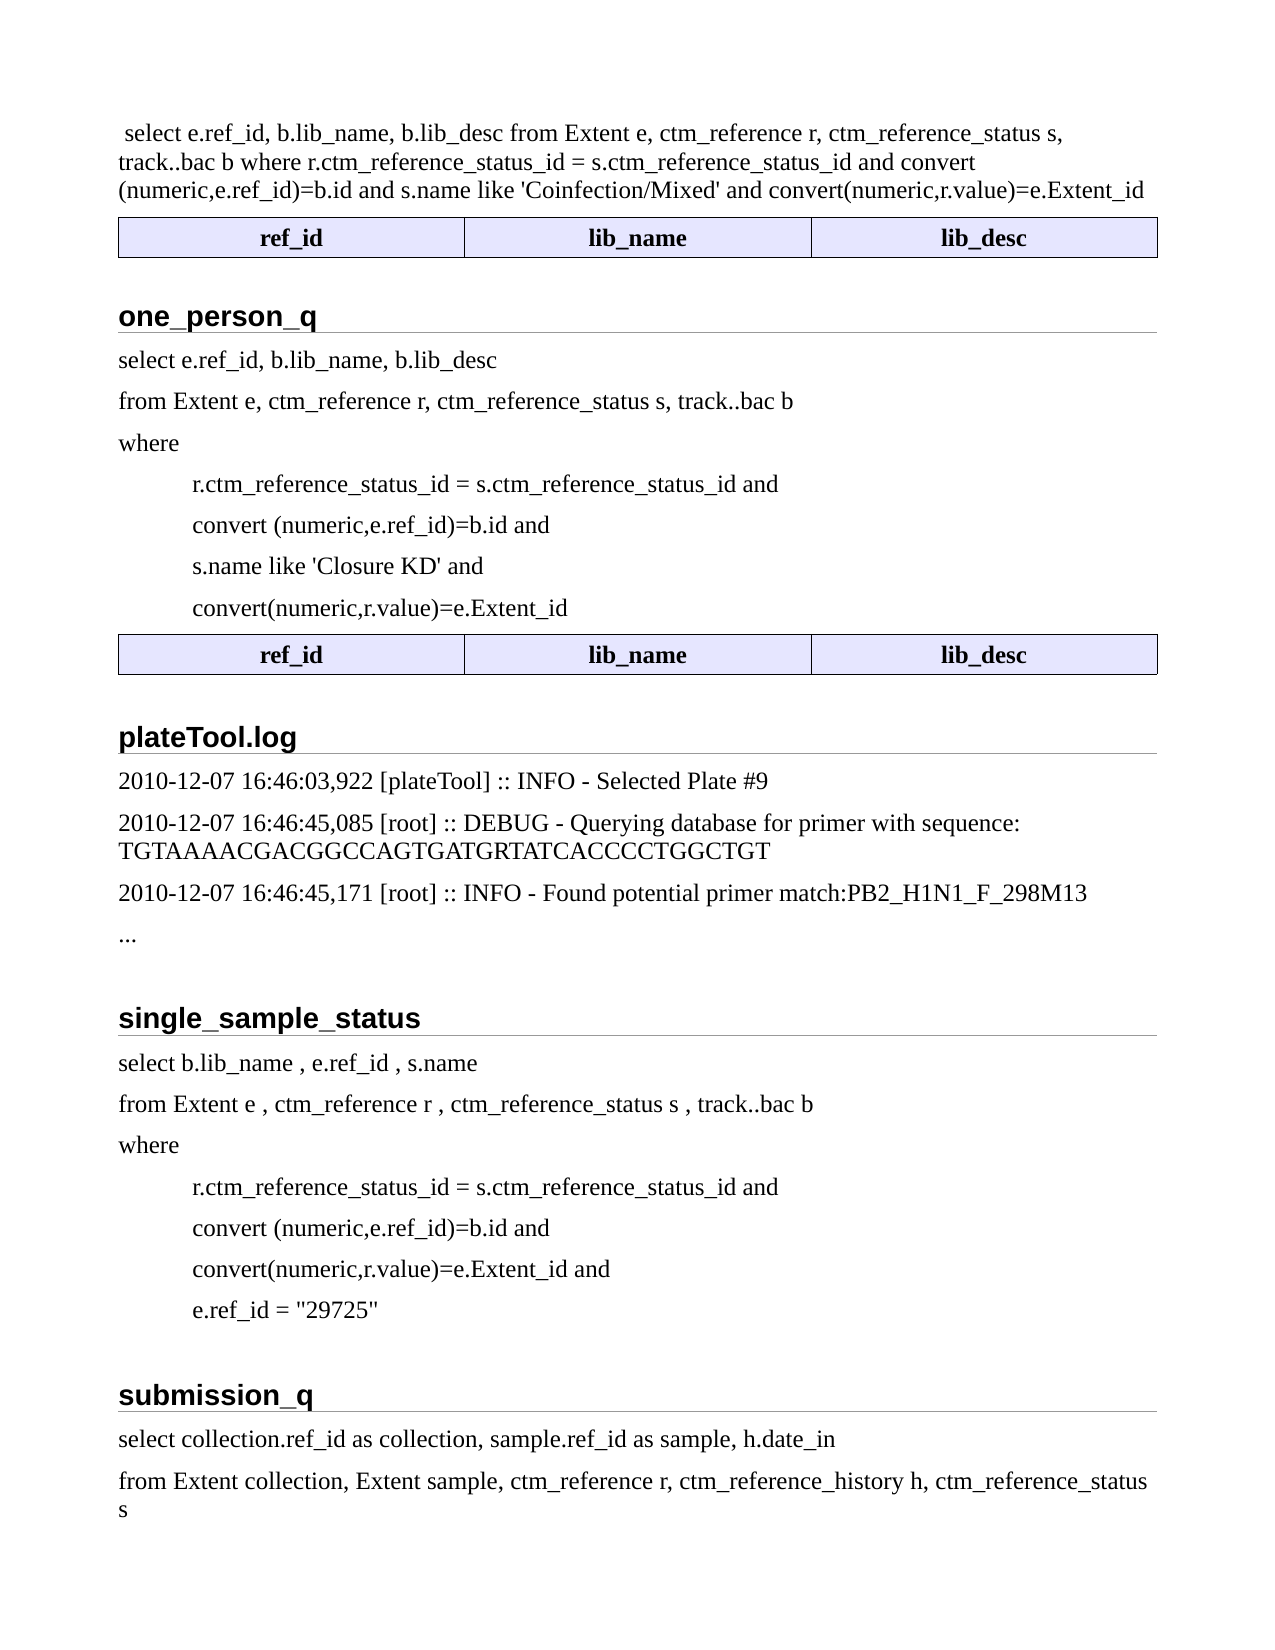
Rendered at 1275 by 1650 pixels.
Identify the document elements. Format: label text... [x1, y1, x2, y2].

table_header lib_desc [812, 218, 1157, 257]
text 2010-12-07 16:46:03,922 [plateTool] :: INFO - Selected Plate #9 [118, 766, 1157, 795]
table_header ref_id [119, 635, 464, 674]
text convert(numeric,r.value)=e.Extent_id [118, 593, 1157, 621]
text convert (numeric,e.ref_id)=b.id and [118, 510, 1157, 539]
subtitle single_sample_status [118, 1001, 1157, 1035]
text from Extent e, ctm_reference r, ctm_reference_status s, track..bac b [118, 386, 1157, 415]
text ... [118, 919, 1157, 948]
text convert (numeric,e.ref_id)=b.id and [118, 1213, 1157, 1242]
subtitle submission_q [118, 1378, 1157, 1411]
table_header lib_desc [812, 635, 1157, 674]
text from Extent collection, Extent sample, ctm_reference r, ctm_reference_history h, ctm_reference_status s [118, 1466, 1157, 1523]
text s.name like 'Closure KD' and [118, 551, 1157, 580]
text r.ctm_reference_status_id = s.ctm_reference_status_id and [118, 469, 1157, 498]
text select e.ref_id, b.lib_name, b.lib_desc from Extent e, ctm_reference r, ctm_reference_status s, track..bac b where r.ctm_reference_status_id = s.ctm_reference_status_id and convert (numeric,e.ref_id)=b.id and s.name like 'Coinfection/Mixed' and convert(numeric,r.value)=e.Extent_id [118, 118, 1157, 204]
text select e.ref_id, b.lib_name, b.lib_desc [118, 345, 1157, 374]
text from Extent e , ctm_reference r , ctm_reference_status s , track..bac b [118, 1089, 1157, 1118]
text r.ctm_reference_status_id = s.ctm_reference_status_id and [118, 1172, 1157, 1200]
text 2010-12-07 16:46:45,171 [root] :: INFO - Found potential primer match:PB2_H1N1_F_298M13 [118, 878, 1157, 906]
subtitle one_person_q [118, 298, 1157, 332]
text where [118, 428, 1157, 456]
text e.ref_id = "29725" [118, 1295, 1157, 1324]
text convert(numeric,r.value)=e.Extent_id and [118, 1254, 1157, 1283]
table_header lib_name [465, 218, 811, 257]
subtitle plateTool.log [118, 720, 1157, 753]
text select collection.ref_id as collection, sample.ref_id as sample, h.date_in [118, 1424, 1157, 1453]
table_header ref_id [119, 218, 464, 257]
text 2010-12-07 16:46:45,085 [root] :: DEBUG - Querying database for primer with sequence: TGTAAAACGACGGCCAGTGATGRTATCACCCCTGGCTGT [118, 808, 1157, 865]
text where [118, 1130, 1157, 1159]
table_header lib_name [465, 635, 811, 674]
text select b.lib_name , e.ref_id , s.name [118, 1048, 1157, 1077]
